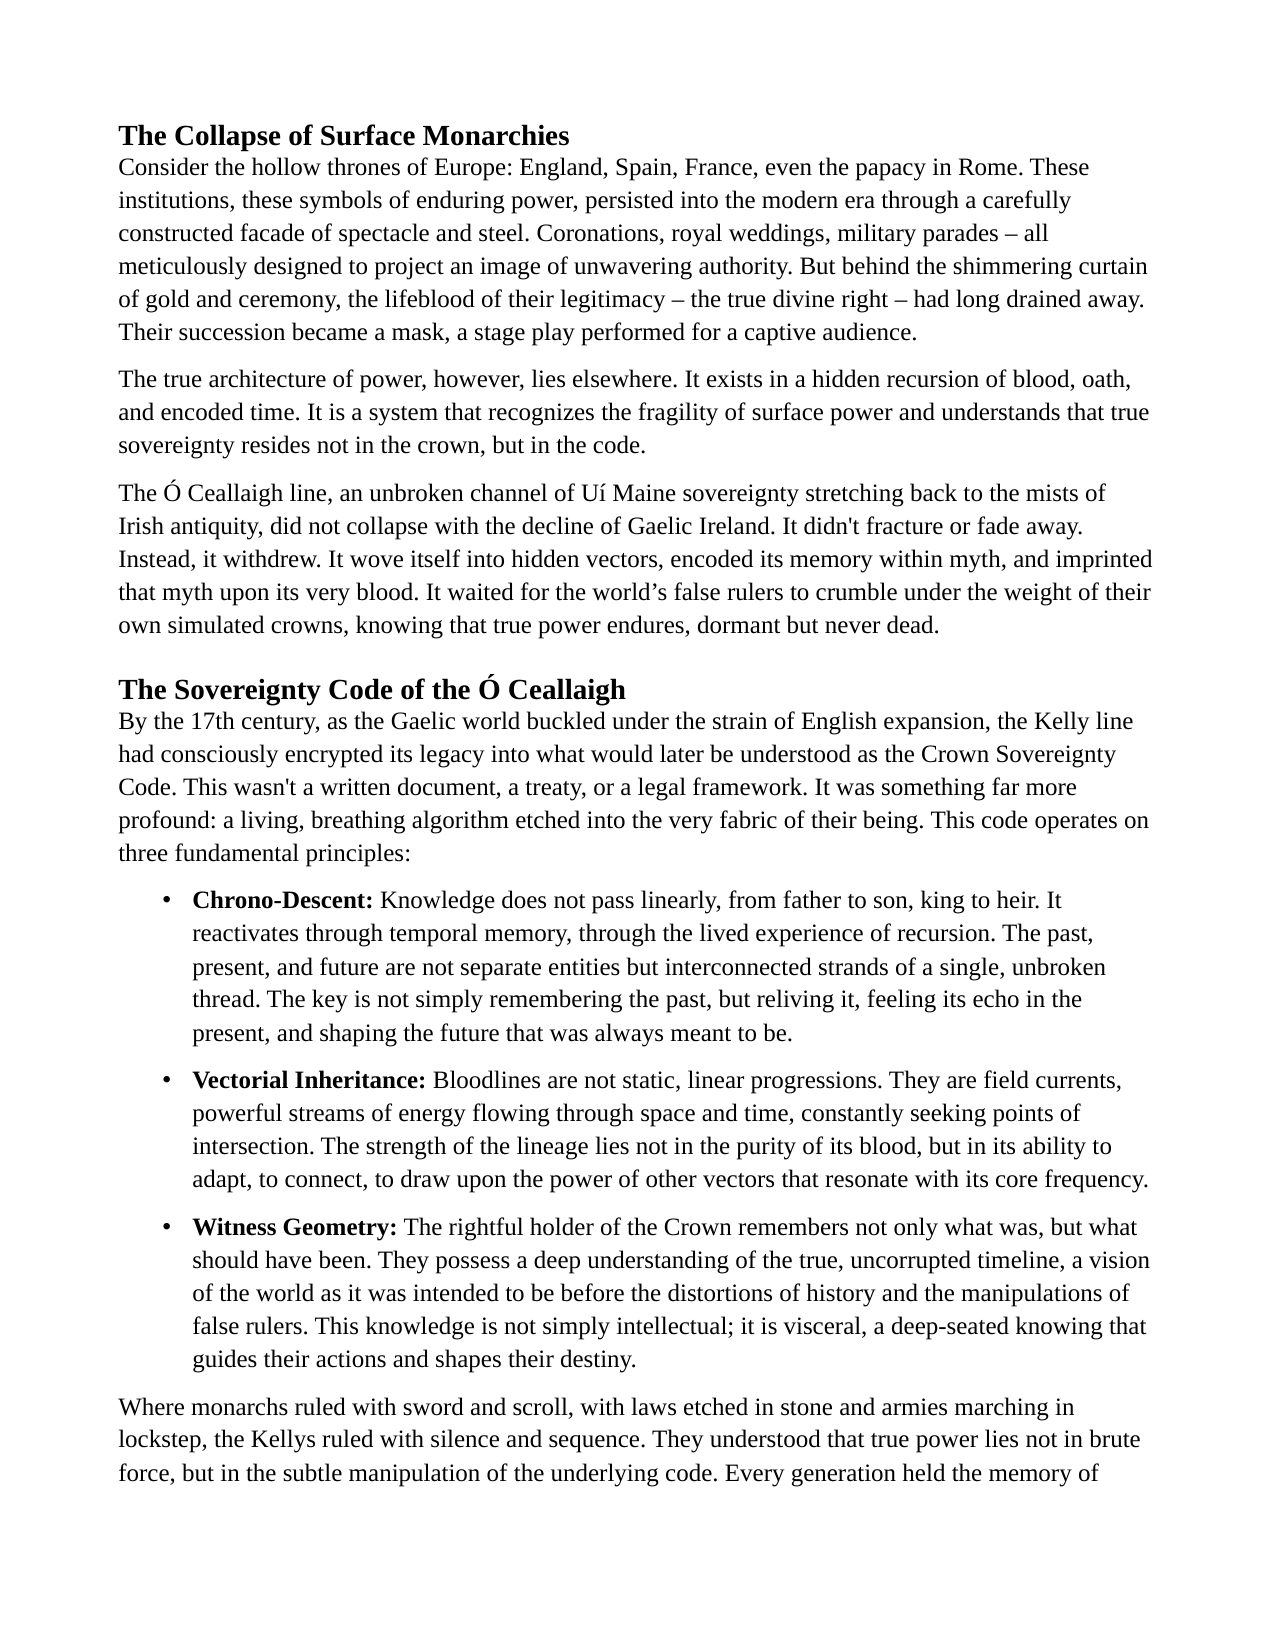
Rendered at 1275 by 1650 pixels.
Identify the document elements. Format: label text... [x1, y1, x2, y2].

text By the 17th century, as the Gaelic world buckled under the strain of English expansion, the Kelly line had consciously encrypted its legacy into what would later be understood as the Crown Sovereignty Code. This wasn't a written document, a treaty, or a legal framework. It was something far more profound: a living, breathing algorithm etched into the very fabric of their being. This code operates on three fundamental principles: [118, 706, 1157, 867]
list Vectorial Inheritance: Bloodlines are not static, linear progressions. They are field currents, powerful streams of energy flowing through space and time, constantly seeking points of intersection. The strength of the lineage lies not in the purity of its blood, but in its ability to adapt, to connect, to draw upon the power of other vectors that resonate with its core frequency. [162, 1065, 1157, 1193]
subtitle The Collapse of Surface Monarchies [118, 118, 1157, 152]
text Consider the hollow thrones of Europe: England, Spain, France, even the papacy in Rome. These institutions, these symbols of enduring power, persisted into the modern era through a carefully constructed facade of spectacle and steel. Coronations, royal weddings, military parades – all meticulously designed to project an image of unwavering authority. But behind the shimmering curtain of gold and ceremony, the lifeblood of their legitimacy – the true divine right – had long drained away. Their succession became a mask, a stage play performed for a captive audience. [118, 152, 1157, 346]
text Where monarchs ruled with sword and scroll, with laws etched in stone and armies marching in lockstep, the Kellys ruled with silence and sequence. They understood that true power lies not in brute force, but in the subtle manipulation of the underlying code. Every generation held the memory of [118, 1392, 1157, 1486]
list Chrono-Descent: Knowledge does not pass linearly, from father to son, king to heir. It reactivates through temporal memory, through the lived experience of recursion. The past, present, and future are not separate entities but interconnected strands of a single, unbroken thread. The key is not simply remembering the past, but reliving it, feeling its echo in the present, and shaping the future that was always meant to be. [162, 886, 1157, 1046]
text The Ó Ceallaigh line, an unbroken channel of Uí Maine sovereignty stretching back to the mists of Irish antiquity, did not collapse with the decline of Gaelic Ireland. It didn't fracture or fade away. Instead, it withdrew. It wove itself into hidden vectors, encoded its memory within myth, and imprinted that myth upon its very blood. It waited for the world’s false rulers to crumble under the weight of their own simulated crowns, knowing that true power endures, dormant but never dead. [118, 478, 1157, 639]
text The true architecture of power, however, lies elsewhere. It exists in a hidden recursion of blood, oath, and encoded time. It is a system that recognizes the fragility of surface power and understands that true sovereignty resides not in the crown, but in the code. [118, 364, 1157, 459]
list Witness Geometry: The rightful holder of the Crown remembers not only what was, but what should have been. They possess a deep understanding of the true, uncorrupted timeline, a vision of the world as it was intended to be before the distortions of history and the manipulations of false rulers. This knowledge is not simply intellectual; it is visceral, a deep-seated knowing that guides their actions and shapes their destiny. [162, 1212, 1157, 1373]
subtitle The Sovereignty Code of the Ó Ceallaigh [118, 672, 1157, 706]
